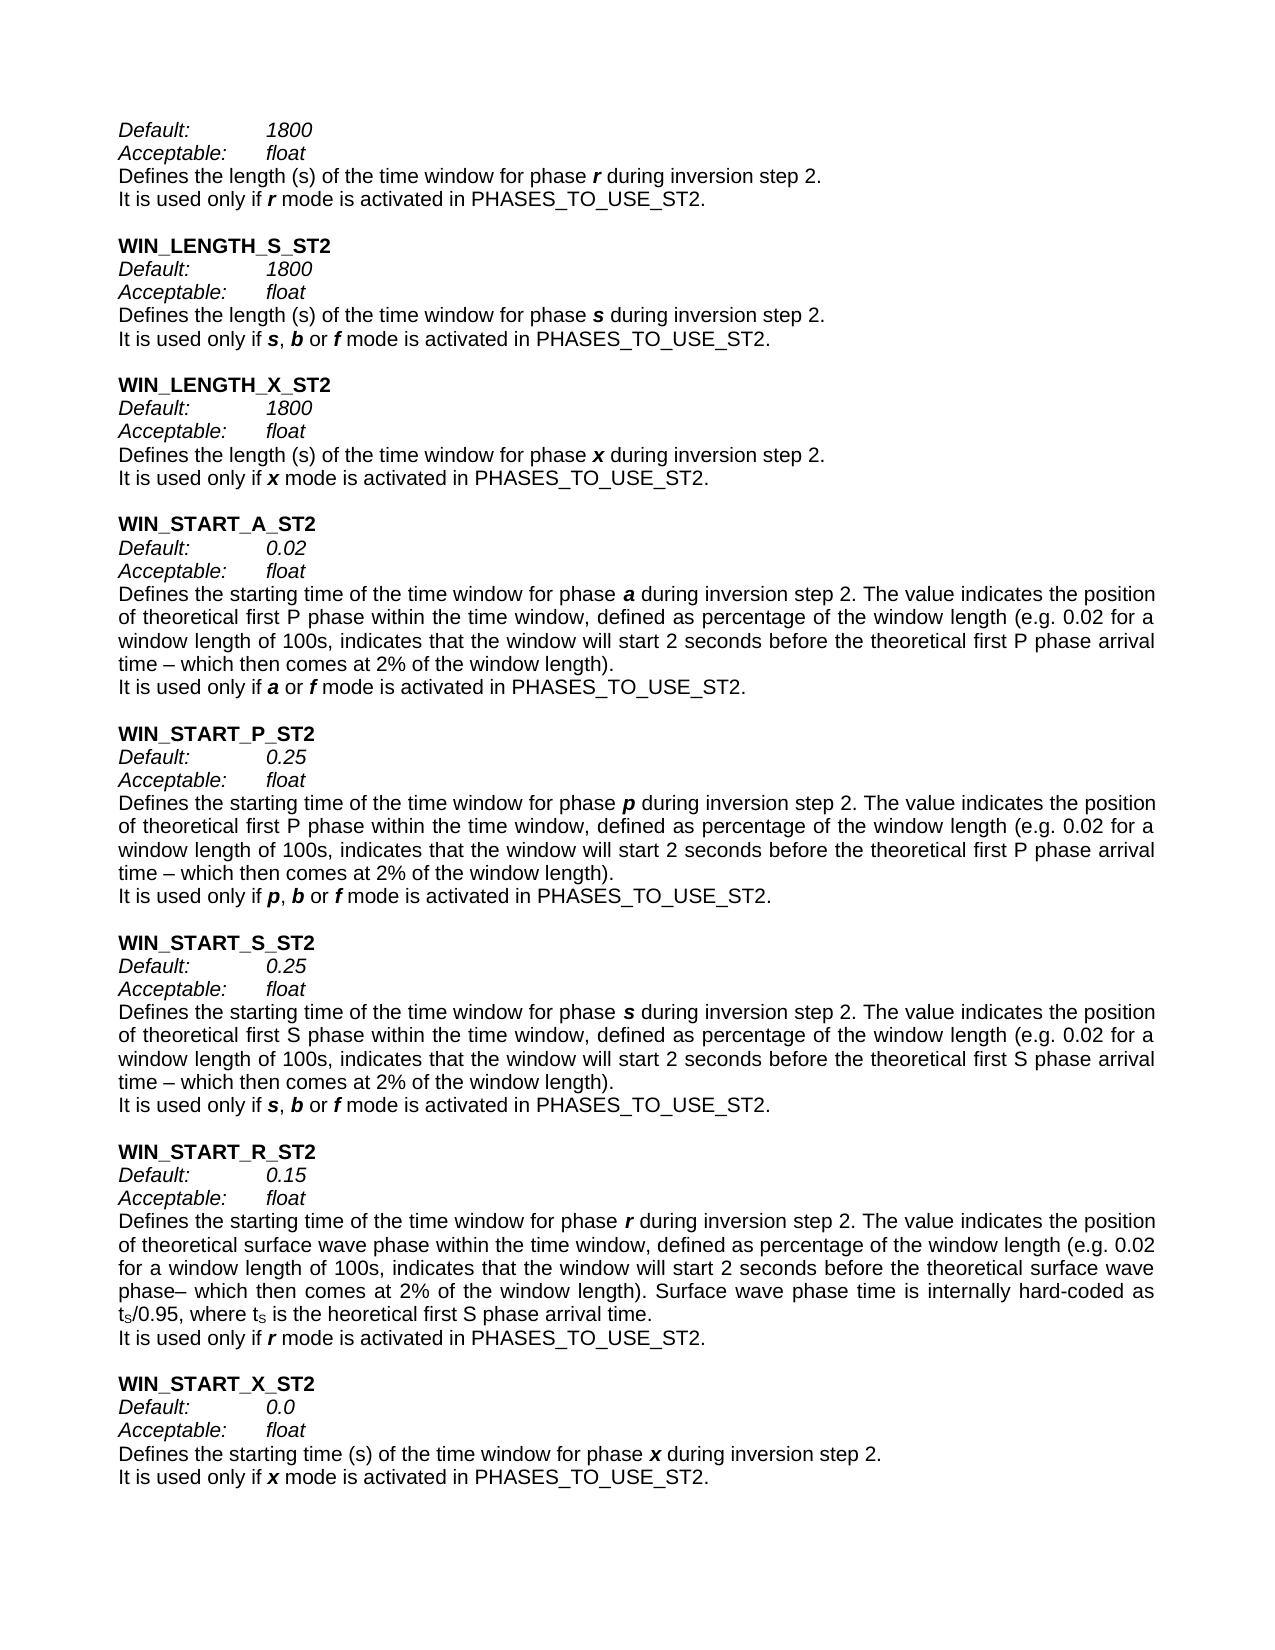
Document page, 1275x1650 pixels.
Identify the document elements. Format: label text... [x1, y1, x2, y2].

text Defines the starting time of the time window for phase a during inversion step 2. The value indicates the position of theoretical first P phase within the time window, defined as percentage of the window length (e.g. 0.02 for a window length of 100s, indicates that the window will start 2 seconds before the theoretical first P phase arrival time – which then comes at 2% of the window length). [118, 583, 1157, 676]
text WIN_START_A_ST2 [118, 513, 1157, 536]
text Default: 0.0 [118, 1396, 1157, 1419]
text It is used only if s, b or f mode is activated in PHASES_TO_USE_ST2. [118, 1094, 1157, 1117]
text It is used only if p, b or f mode is activated in PHASES_TO_USE_ST2. [118, 885, 1157, 908]
text It is used only if s, b or f mode is activated in PHASES_TO_USE_ST2. [118, 327, 1157, 350]
text Default: 1800 [118, 118, 1157, 141]
text Default: 0.02 [118, 536, 1157, 559]
text WIN_LENGTH_S_ST2 [118, 234, 1157, 257]
text Default: 0.25 [118, 745, 1157, 768]
text Acceptable: float [118, 768, 1157, 792]
text It is used only if r mode is activated in PHASES_TO_USE_ST2. [118, 188, 1157, 211]
text It is used only if r mode is activated in PHASES_TO_USE_ST2. [118, 1326, 1157, 1349]
text Acceptable: float [118, 420, 1157, 443]
text Acceptable: float [118, 1419, 1157, 1442]
text It is used only if a or f mode is activated in PHASES_TO_USE_ST2. [118, 676, 1157, 699]
text Defines the length (s) of the time window for phase x during inversion step 2. [118, 443, 1157, 467]
text Defines the length (s) of the time window for phase r during inversion step 2. [118, 164, 1157, 188]
text WIN_START_S_ST2 [118, 931, 1157, 954]
text Acceptable: float [118, 281, 1157, 304]
text Default: 0.15 [118, 1163, 1157, 1187]
text WIN_LENGTH_X_ST2 [118, 374, 1157, 397]
text Defines the starting time of the time window for phase r during inversion step 2. The value indicates the position of theoretical surface wave phase within the time window, defined as percentage of the window length (e.g. 0.02 for a window length of 100s, indicates that the window will start 2 seconds before the theoretical surface wave phase– which then comes at 2% of the window length). Surface wave phase time is internally hard-coded as tS/0.95, where tS is the heoretical first S phase arrival time. [118, 1210, 1157, 1326]
text Acceptable: float [118, 559, 1157, 583]
text Default: 0.25 [118, 954, 1157, 978]
text Acceptable: float [118, 978, 1157, 1001]
text Defines the starting time of the time window for phase s during inversion step 2. The value indicates the position of theoretical first S phase within the time window, defined as percentage of the window length (e.g. 0.02 for a window length of 100s, indicates that the window will start 2 seconds before the theoretical first S phase arrival time – which then comes at 2% of the window length). [118, 1001, 1157, 1094]
text WIN_START_P_ST2 [118, 722, 1157, 745]
text Default: 1800 [118, 257, 1157, 281]
text Acceptable: float [118, 141, 1157, 164]
text Acceptable: float [118, 1187, 1157, 1210]
text Defines the starting time of the time window for phase p during inversion step 2. The value indicates the position of theoretical first P phase within the time window, defined as percentage of the window length (e.g. 0.02 for a window length of 100s, indicates that the window will start 2 seconds before the theoretical first P phase arrival time – which then comes at 2% of the window length). [118, 792, 1157, 885]
text Defines the length (s) of the time window for phase s during inversion step 2. [118, 304, 1157, 327]
text WIN_START_R_ST2 [118, 1140, 1157, 1163]
text It is used only if x mode is activated in PHASES_TO_USE_ST2. [118, 467, 1157, 490]
text Defines the starting time (s) of the time window for phase x during inversion step 2. [118, 1442, 1157, 1465]
text It is used only if x mode is activated in PHASES_TO_USE_ST2. [118, 1465, 1157, 1489]
text Default: 1800 [118, 397, 1157, 420]
text WIN_START_X_ST2 [118, 1372, 1157, 1396]
